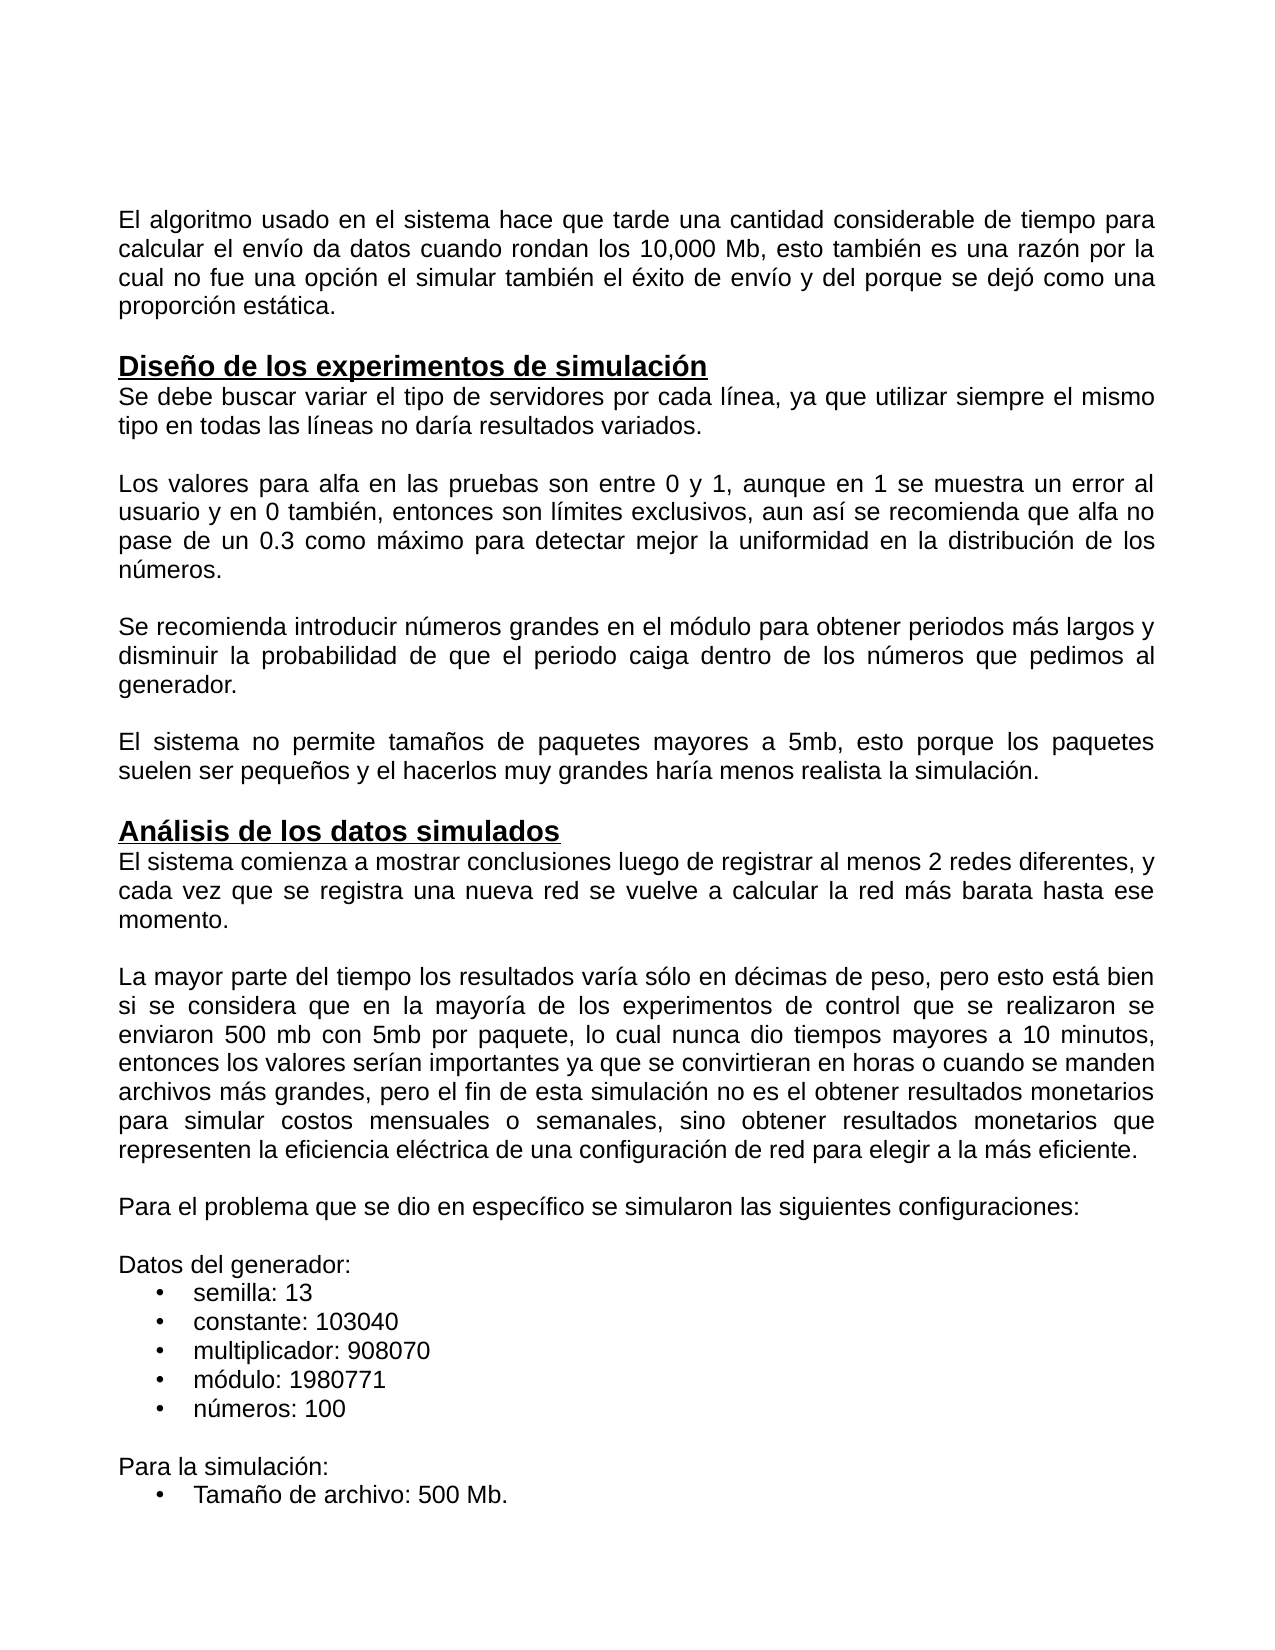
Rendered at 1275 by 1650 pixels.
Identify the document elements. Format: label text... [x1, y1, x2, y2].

list módulo: 1980771 [156, 1365, 1157, 1394]
text La mayor parte del tiempo los resultados varía sólo en décimas de peso, pero esto está bien si se considera que en la mayoría de los experimentos de control que se realizaron se enviaron 500 mb con 5mb por paquete, lo cual nunca dio tiempos mayores a 10 minutos, entonces los valores serían importantes ya que se convirtieran en horas o cuando se manden archivos más grandes, pero el fin de esta simulación no es el obtener resultados monetarios para simular costos mensuales o semanales, sino obtener resultados monetarios que representen la eficiencia eléctrica de una configuración de red para elegir a la más eficiente. [118, 962, 1157, 1163]
text El sistema no permite tamaños de paquetes mayores a 5mb, esto porque los paquetes suelen ser pequeños y el hacerlos muy grandes haría menos realista la simulación. [118, 727, 1157, 785]
list semilla: 13 [156, 1278, 1157, 1307]
text Diseño de los experimentos de simulación [118, 349, 1157, 382]
list constante: 103040 [156, 1307, 1157, 1336]
text Se recomienda introducir números grandes en el módulo para obtener periodos más largos y disminuir la probabilidad de que el periodo caiga dentro de los números que pedimos al generador. [118, 612, 1157, 699]
list números: 100 [156, 1394, 1157, 1423]
text Para la simulación: [118, 1451, 1157, 1480]
text Los valores para alfa en las pruebas son entre 0 y 1, aunque en 1 se muestra un error al usuario y en 0 también, entonces son límites exclusivos, aun así se recomienda que alfa no pase de un 0.3 como máximo para detectar mejor la uniformidad en la distribución de los números. [118, 469, 1157, 584]
text El sistema comienza a mostrar conclusiones luego de registrar al menos 2 redes diferentes, y cada vez que se registra una nueva red se vuelve a calcular la red más barata hasta ese momento. [118, 847, 1157, 933]
list multiplicador: 908070 [156, 1336, 1157, 1365]
text Para el problema que se dio en específico se simularon las siguientes configuraciones: [118, 1192, 1157, 1221]
text Análisis de los datos simulados [118, 814, 1157, 847]
list Tamaño de archivo: 500 Mb. [156, 1480, 1157, 1509]
text Datos del generador: [118, 1250, 1157, 1278]
text El algoritmo usado en el sistema hace que tarde una cantidad considerable de tiempo para calcular el envío da datos cuando rondan los 10,000 Mb, esto también es una razón por la cual no fue una opción el simular también el éxito de envío y del porque se dejó como una proporción estática. [118, 205, 1157, 320]
text Se debe buscar variar el tipo de servidores por cada línea, ya que utilizar siempre el mismo tipo en todas las líneas no daría resultados variados. [118, 382, 1157, 440]
